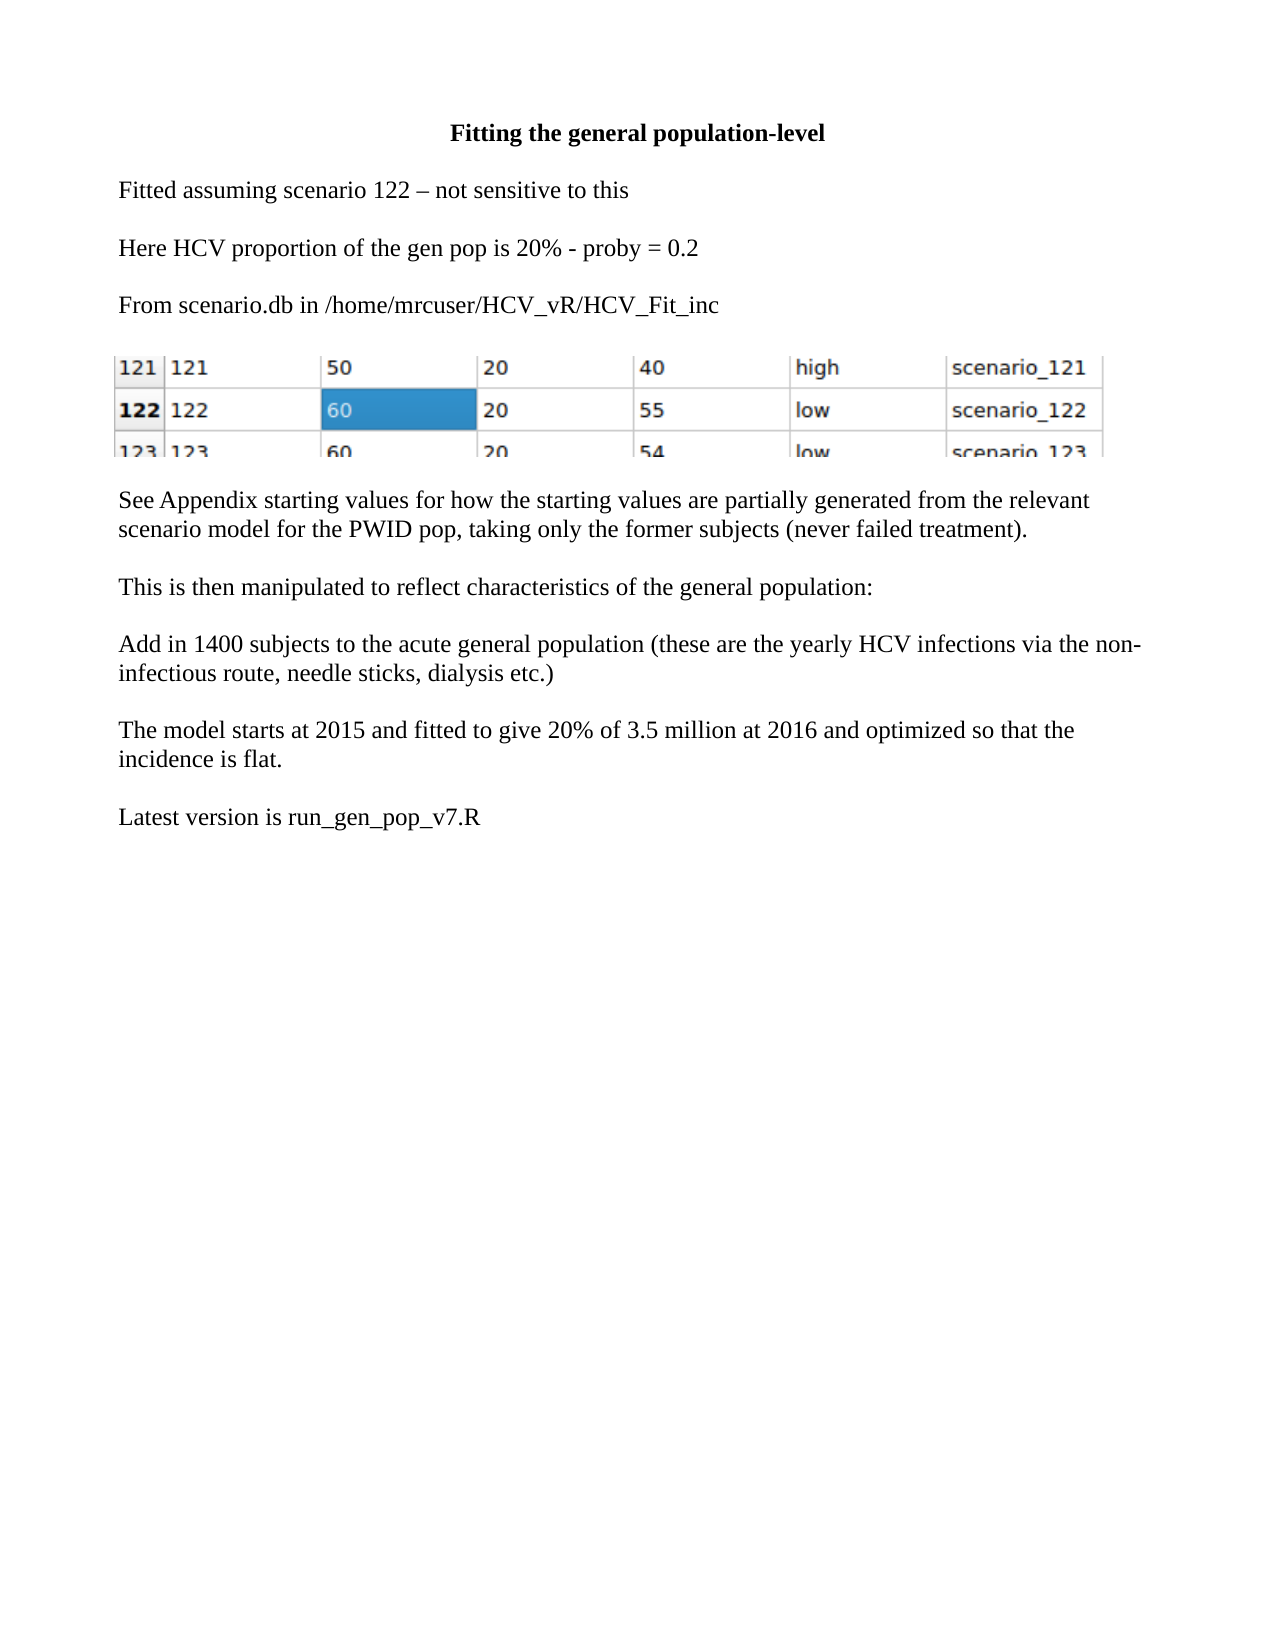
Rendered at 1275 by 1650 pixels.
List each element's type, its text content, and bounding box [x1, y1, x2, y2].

text From scenario.db in /home/mrcuser/HCV_vR/HCV_Fit_inc [118, 291, 1157, 319]
text See Appendix starting values for how the starting values are partially generated from the relevant scenario model for the PWID pop, taking only the former subjects (never failed treatment). [118, 485, 1157, 543]
picture [114, 356, 1121, 457]
text Add in 1400 subjects to the acute general population (these are the yearly HCV infections via the non-infectious route, needle sticks, dialysis etc.) [118, 629, 1157, 687]
text This is then manipulated to reflect characteristics of the general population: [118, 572, 1157, 600]
text Fitting the general population-level [118, 118, 1157, 147]
text Fitted assuming scenario 122 – not sensitive to this [118, 176, 1157, 204]
text Latest version is run_gen_pop_v7.R [118, 802, 1157, 830]
text The model starts at 2015 and fitted to give 20% of 3.5 million at 2016 and optimized so that the incidence is flat. [118, 715, 1157, 773]
text Here HCV proportion of the gen pop is 20% - proby = 0.2 [118, 233, 1157, 262]
